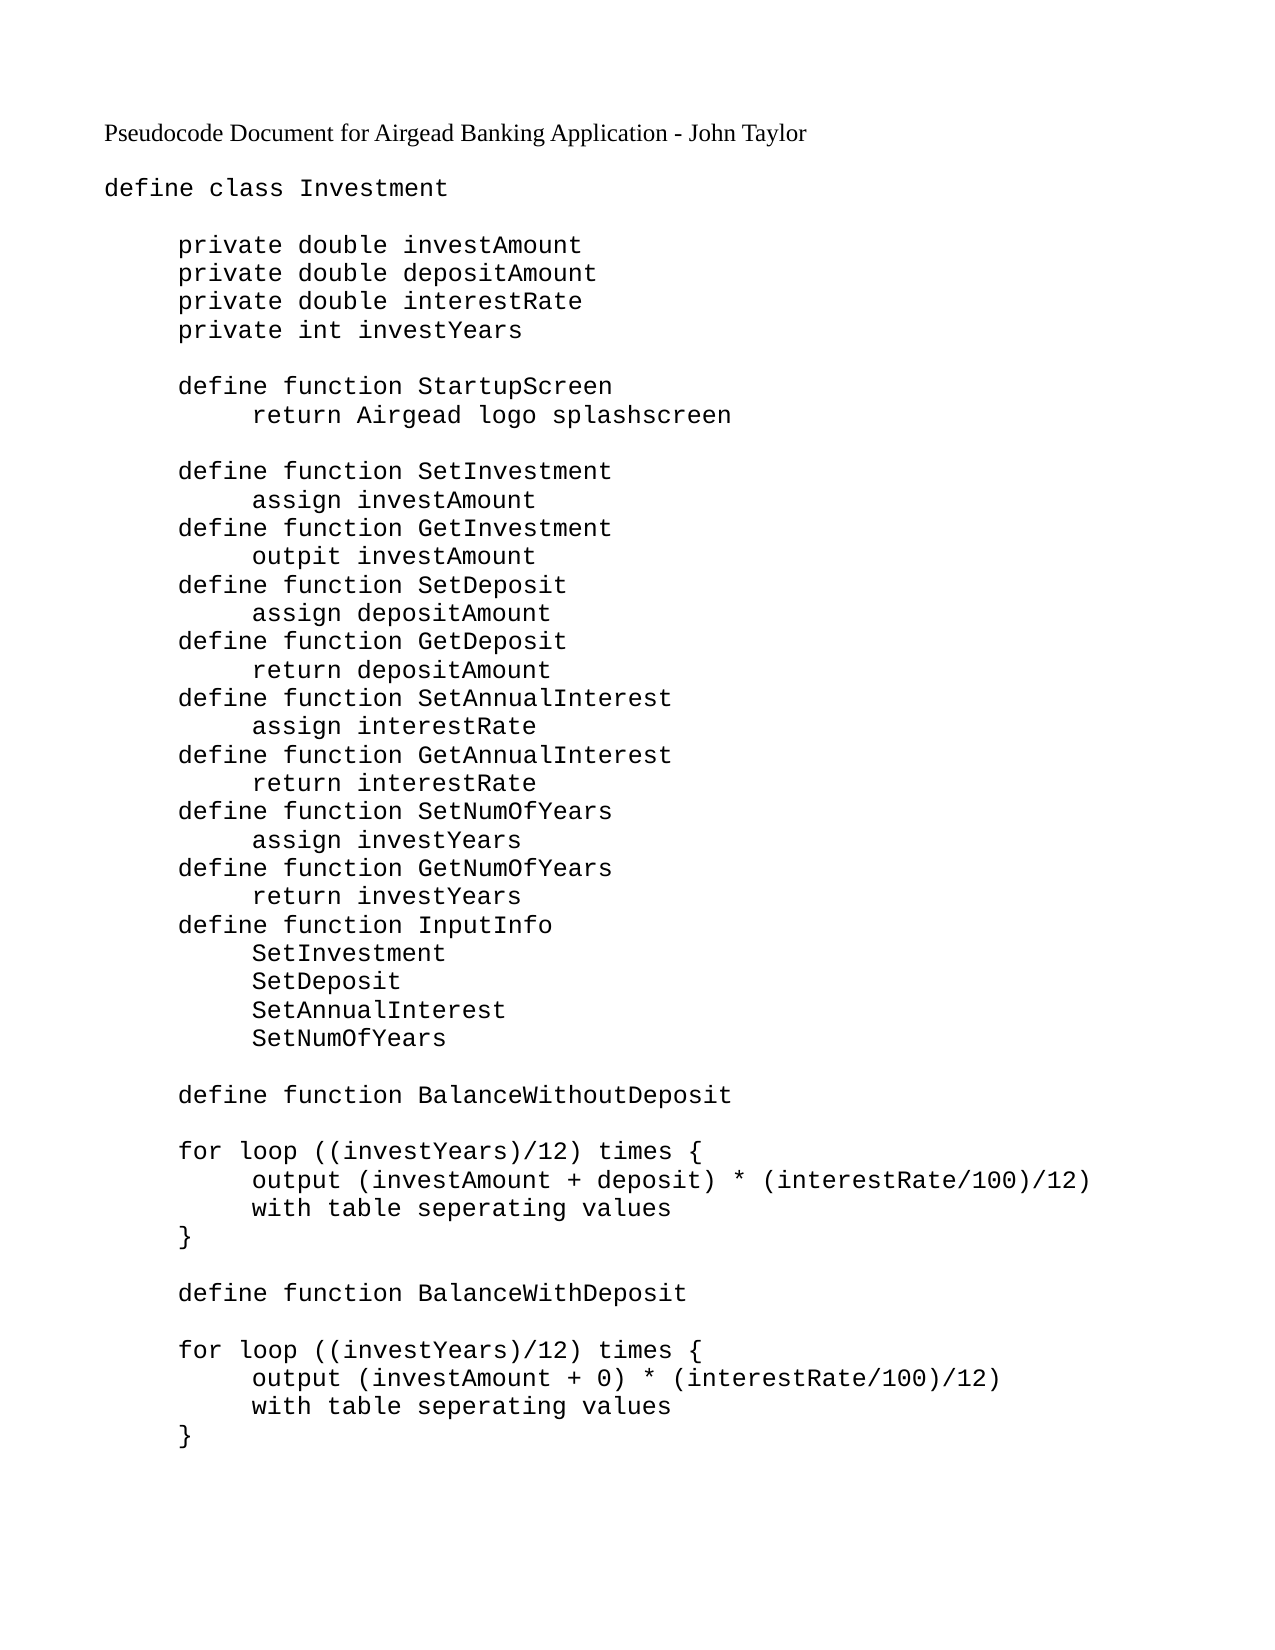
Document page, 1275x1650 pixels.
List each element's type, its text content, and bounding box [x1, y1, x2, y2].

text return depositAmount [178, 657, 1157, 686]
text define function GetInvestment [178, 516, 1157, 544]
text assign investAmount [178, 487, 1157, 516]
text define function SetDeposit [178, 572, 1157, 601]
text SetNumOfYears [178, 1026, 1157, 1054]
text assign interestRate [178, 714, 1157, 742]
text output (investAmount + 0) * (interestRate/100)/12) [104, 1366, 1157, 1394]
text with table seperating values [104, 1196, 1157, 1224]
text outpit investAmount [178, 544, 1157, 572]
text define function SetAnnualInterest [178, 686, 1157, 714]
text assign depositAmount [178, 601, 1157, 629]
text define function SetInvestment [178, 459, 1157, 487]
text } [104, 1224, 1157, 1252]
text private double depositAmount [104, 261, 1157, 289]
text return Airgead logo splashscreen [104, 402, 1157, 431]
text private double investAmount [104, 232, 1157, 261]
text output (investAmount + deposit) * (interestRate/100)/12) [104, 1167, 1157, 1196]
text return interestRate [178, 771, 1157, 799]
text define function GetNumOfYears [178, 856, 1157, 884]
text for loop ((investYears)/12) times { [104, 1139, 1157, 1167]
text SetInvestment [178, 941, 1157, 969]
text assign investYears [178, 827, 1157, 856]
text define function SetNumOfYears [178, 799, 1157, 827]
text define function GetDeposit [178, 629, 1157, 657]
text return investYears [178, 884, 1157, 912]
text } [104, 1422, 1157, 1451]
text define function BalanceWithoutDeposit [104, 1082, 1157, 1111]
text with table seperating values [104, 1394, 1157, 1422]
text define function BalanceWithDeposit [104, 1281, 1157, 1309]
text private double interestRate [104, 289, 1157, 317]
text Pseudocode Document for Airgead Banking Application - John Taylor [104, 118, 1157, 147]
text private int investYears [104, 317, 1157, 346]
text define function InputInfo [104, 912, 1157, 941]
text for loop ((investYears)/12) times { [104, 1337, 1157, 1366]
text define function GetAnnualInterest [178, 742, 1157, 771]
text define class Investment [104, 176, 1157, 204]
text SetAnnualInterest [178, 997, 1157, 1026]
text SetDeposit [178, 969, 1157, 997]
text define function StartupScreen [104, 374, 1157, 402]
